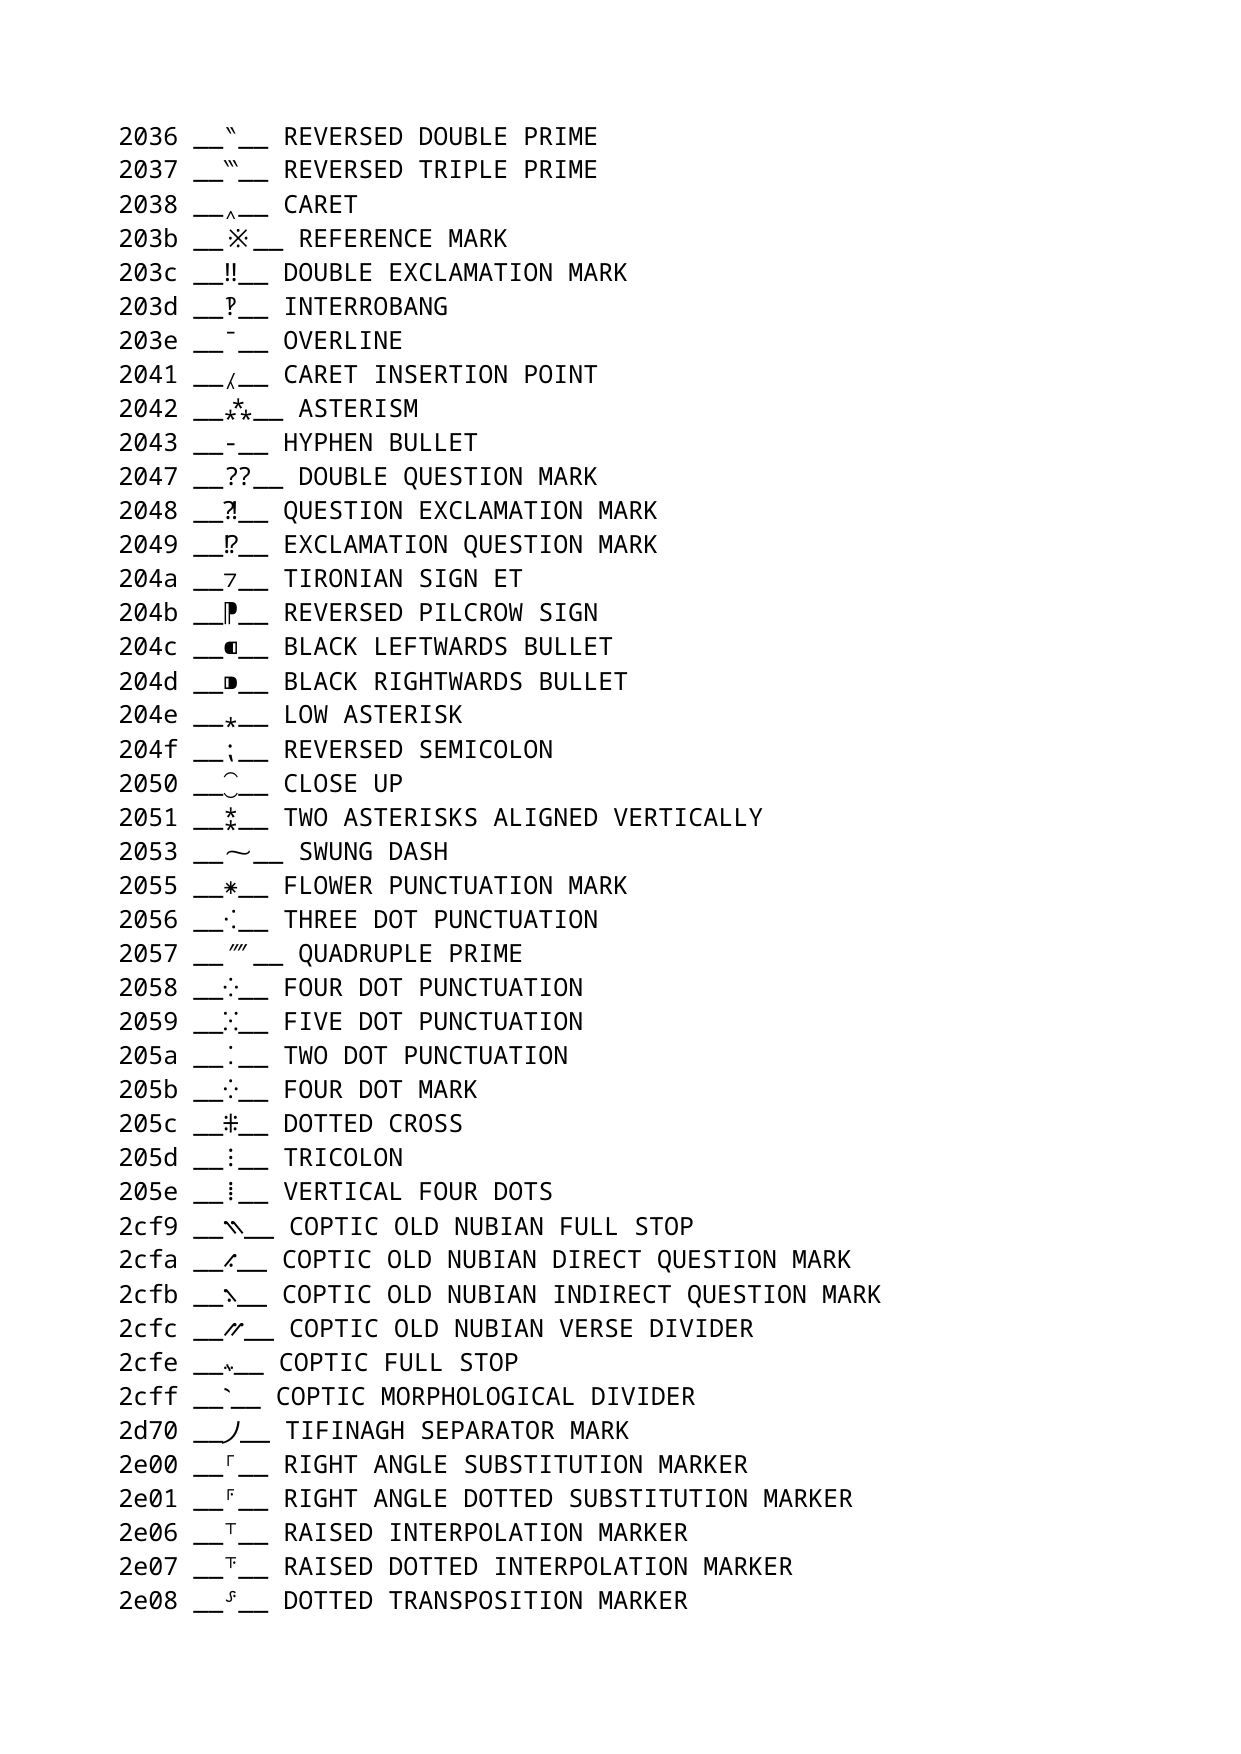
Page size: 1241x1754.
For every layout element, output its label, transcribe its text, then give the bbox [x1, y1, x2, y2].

text 2d70 __⵰__ TIFINAGH SEPARATOR MARK [118, 1412, 1122, 1447]
text 2051 __⁑__ TWO ASTERISKS ALIGNED VERTICALLY [118, 799, 1122, 833]
text 2e06 __⸆__ RAISED INTERPOLATION MARKER [118, 1515, 1122, 1549]
text 2cfc __⳼__ COPTIC OLD NUBIAN VERSE DIVIDER [118, 1310, 1122, 1344]
text 2058 __⁘__ FOUR DOT PUNCTUATION [118, 970, 1122, 1004]
text 205b __⁛__ FOUR DOT MARK [118, 1072, 1122, 1106]
text 204c __⁌__ BLACK LEFTWARDS BULLET [118, 629, 1122, 663]
text 2cf9 __⳹__ COPTIC OLD NUBIAN FULL STOP [118, 1208, 1122, 1242]
text 2e08 __⸈__ DOTTED TRANSPOSITION MARKER [118, 1583, 1122, 1617]
text 203b __※__ REFERENCE MARK [118, 220, 1122, 254]
text 2042 __⁂__ ASTERISM [118, 391, 1122, 425]
text 204d __⁍__ BLACK RIGHTWARDS BULLET [118, 663, 1122, 697]
text 2050 __⁐__ CLOSE UP [118, 765, 1122, 799]
text 2cfe __⳾__ COPTIC FULL STOP [118, 1344, 1122, 1378]
text 203c __‼__ DOUBLE EXCLAMATION MARK [118, 254, 1122, 288]
text 2043 __⁃__ HYPHEN BULLET [118, 425, 1122, 459]
text 205a __⁚__ TWO DOT PUNCTUATION [118, 1038, 1122, 1072]
text 2e07 __⸇__ RAISED DOTTED INTERPOLATION MARKER [118, 1549, 1122, 1583]
text 205d __⁝__ TRICOLON [118, 1140, 1122, 1174]
text 204b __⁋__ REVERSED PILCROW SIGN [118, 595, 1122, 629]
text 203d __‽__ INTERROBANG [118, 288, 1122, 322]
text 2055 __⁕__ FLOWER PUNCTUATION MARK [118, 867, 1122, 902]
text 205e __⁞__ VERTICAL FOUR DOTS [118, 1174, 1122, 1208]
text 2cfa __⳺__ COPTIC OLD NUBIAN DIRECT QUESTION MARK [118, 1242, 1122, 1276]
text 2048 __⁈__ QUESTION EXCLAMATION MARK [118, 493, 1122, 527]
text 2049 __⁉__ EXCLAMATION QUESTION MARK [118, 527, 1122, 561]
text 2056 __⁖__ THREE DOT PUNCTUATION [118, 902, 1122, 936]
text 2037 __‷__ REVERSED TRIPLE PRIME [118, 152, 1122, 186]
text 204a __⁊__ TIRONIAN SIGN ET [118, 561, 1122, 595]
text 2041 __⁁__ CARET INSERTION POINT [118, 357, 1122, 391]
text 2057 __⁗__ QUADRUPLE PRIME [118, 936, 1122, 970]
text 2038 __‸__ CARET [118, 186, 1122, 220]
text 204f __⁏__ REVERSED SEMICOLON [118, 731, 1122, 765]
text 203e __‾__ OVERLINE [118, 322, 1122, 357]
text 205c __⁜__ DOTTED CROSS [118, 1106, 1122, 1140]
text 2e00 __⸀__ RIGHT ANGLE SUBSTITUTION MARKER [118, 1447, 1122, 1481]
text 2047 __⁇__ DOUBLE QUESTION MARK [118, 459, 1122, 493]
text 2059 __⁙__ FIVE DOT PUNCTUATION [118, 1004, 1122, 1038]
text 2053 __⁓__ SWUNG DASH [118, 833, 1122, 867]
text 204e __⁎__ LOW ASTERISK [118, 697, 1122, 731]
text 2cfb __⳻__ COPTIC OLD NUBIAN INDIRECT QUESTION MARK [118, 1276, 1122, 1310]
text 2036 __‶__ REVERSED DOUBLE PRIME [118, 118, 1122, 152]
text 2e01 __⸁__ RIGHT ANGLE DOTTED SUBSTITUTION MARKER [118, 1481, 1122, 1515]
text 2cff __⳿__ COPTIC MORPHOLOGICAL DIVIDER [118, 1378, 1122, 1412]
